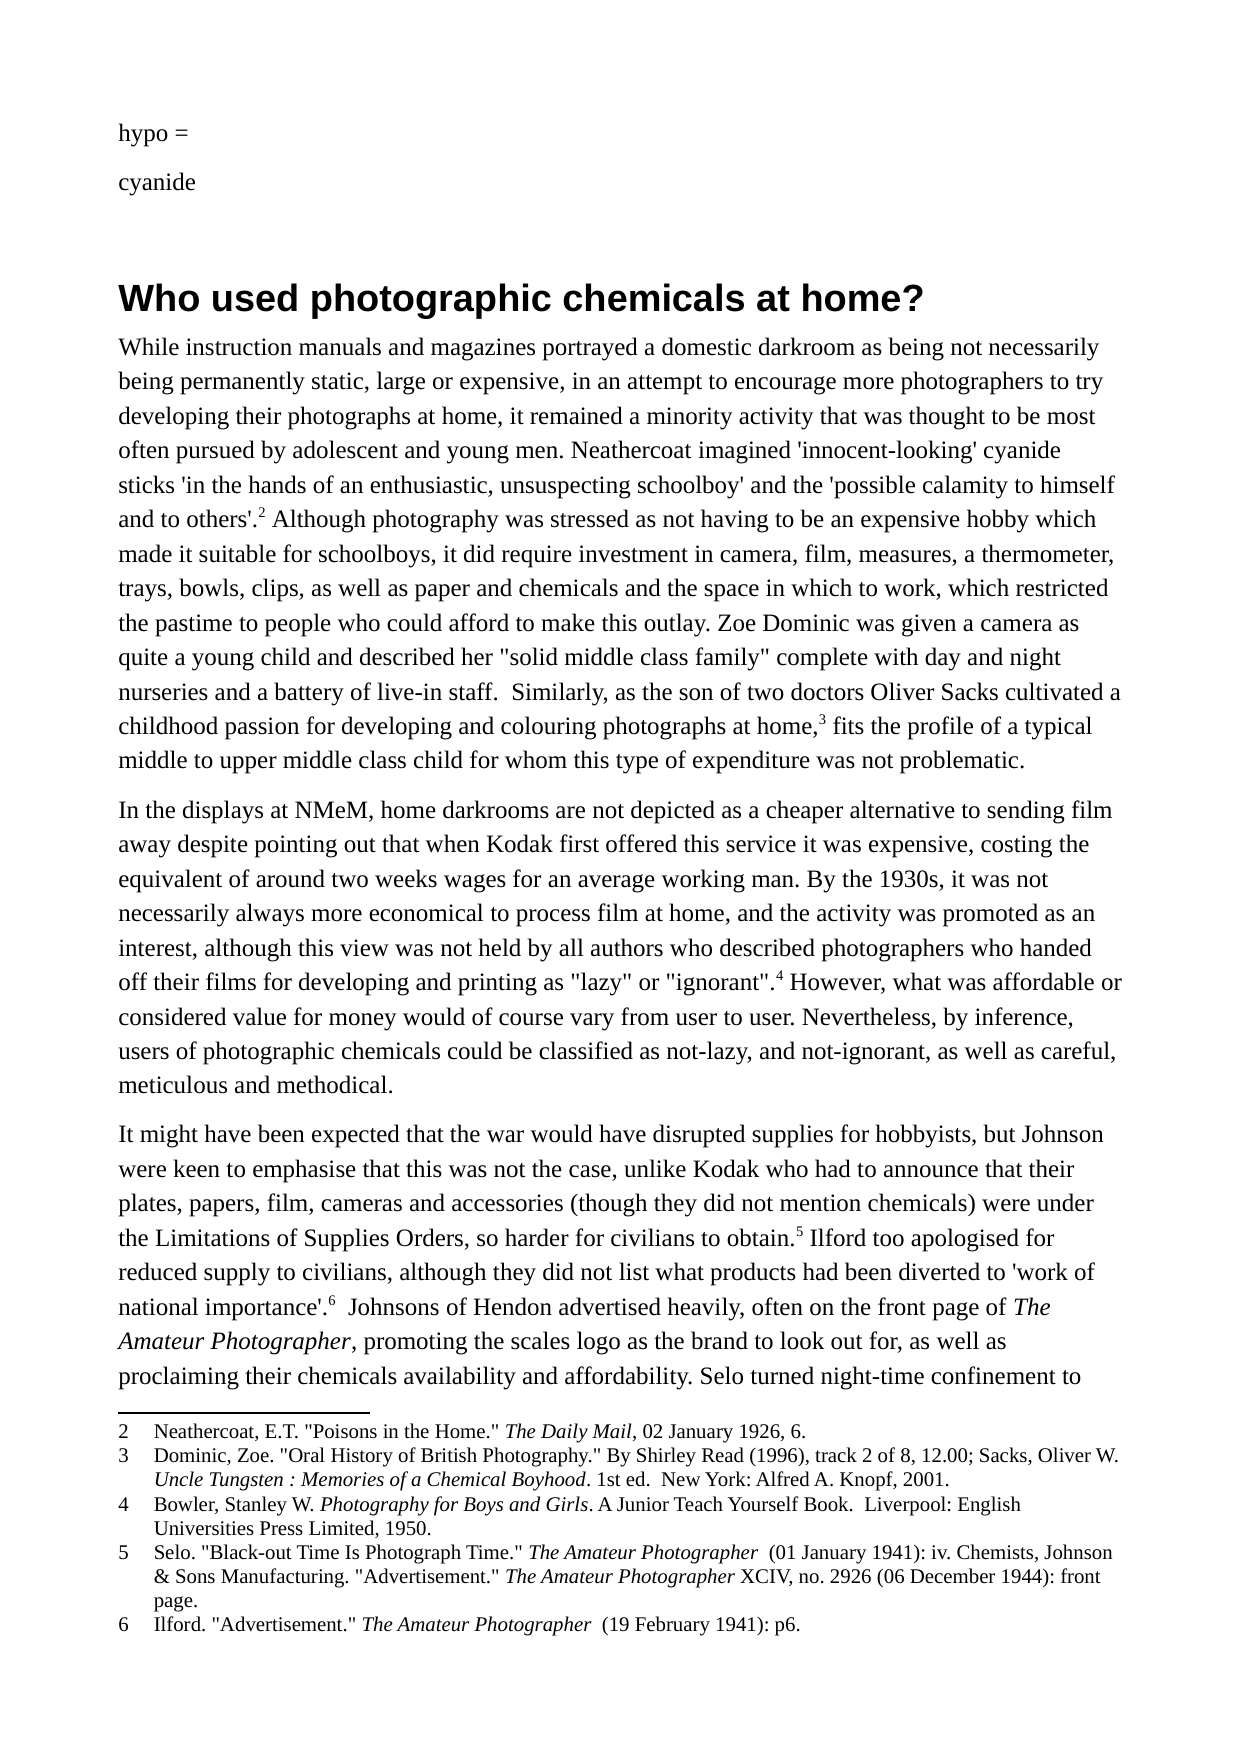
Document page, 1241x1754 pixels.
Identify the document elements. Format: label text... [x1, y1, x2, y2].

text Dominic, Zoe. "Oral History of British Photography." By Shirley Read (1996), track 2 of 8, 12.00; Sacks, Oliver W. Uncle Tungsten : Memories of a Chemical Boyhood. 1st ed. New York: Alfred A. Knopf, 2001. [118, 1443, 1122, 1491]
text In the displays at NMeM, home darkrooms are not depicted as a cheaper alternative to sending film away despite pointing out that when Kodak first offered this service it was expensive, costing the equivalent of around two weeks wages for an average working man. By the 1930s, it was not necessarily always more economical to process film at home, and the activity was promoted as an interest, although this view was not held by all authors who described photographers who handed off their films for developing and printing as "lazy" or "ignorant". However, what was affordable or considered value for money would of course vary from user to user. Nevertheless, by inference, users of photographic chemicals could be classified as not-lazy, and not-ignorant, as well as careful, meticulous and methodical. [118, 795, 1122, 1099]
text hypo = [118, 118, 1122, 147]
text It might have been expected that the war would have disrupted supplies for hobbyists, but Johnson were keen to emphasise that this was not the case, unlike Kodak who had to announce that their plates, papers, film, cameras and accessories (though they did not mention chemicals) were under the Limitations of Supplies Orders, so harder for civilians to obtain. Ilford too apologised for reduced supply to civilians, although they did not list what products had been diverted to 'work of national importance'. Johnsons of Hendon advertised heavily, often on the front page of The Amateur Photographer, promoting the scales logo as the brand to look out for, as well as proclaiming their chemicals availability and affordability. Selo turned night-time confinement to [118, 1119, 1122, 1390]
text While instruction manuals and magazines portrayed a domestic darkroom as being not necessarily being permanently static, large or expensive, in an attempt to encourage more photographers to try developing their photographs at home, it remained a minority activity that was thought to be most often pursued by adolescent and young men. Neathercoat imagined 'innocent-looking' cyanide sticks 'in the hands of an enthusiastic, unsuspecting schoolboy' and the 'possible calamity to himself and to others'. Although photography was stressed as not having to be an expensive hobby which made it suitable for schoolboys, it did require investment in camera, film, measures, a thermometer, trays, bowls, clips, as well as paper and chemicals and the space in which to work, which restricted the pastime to people who could afford to make this outlay. Zoe Dominic was given a camera as quite a young child and described her "solid middle class family" complete with day and night nurseries and a battery of live-in staff. Similarly, as the son of two doctors Oliver Sacks cultivated a childhood passion for developing and colouring photographs at home, fits the profile of a typical middle to upper middle class child for whom this type of expenditure was not problematic. [118, 332, 1122, 774]
text Selo. "Black-out Time Is Photograph Time." The Amateur Photographer (01 January 1941): iv. Chemists, Johnson & Sons Manufacturing. "Advertisement." The Amateur Photographer XCIV, no. 2926 (06 December 1944): front page. [118, 1539, 1122, 1612]
text Neathercoat, E.T. "Poisons in the Home." The Daily Mail, 02 January 1926, 6. [118, 1419, 1122, 1443]
text Bowler, Stanley W. Photography for Boys and Girls. A Junior Teach Yourself Book. Liverpool: English Universities Press Limited, 1950. [118, 1491, 1122, 1539]
text Ilford. "Advertisement." The Amateur Photographer (19 February 1941): p6. [118, 1612, 1122, 1636]
subtitle Who used photographic chemicals at home? [118, 276, 1122, 319]
text cyanide [118, 167, 1122, 196]
